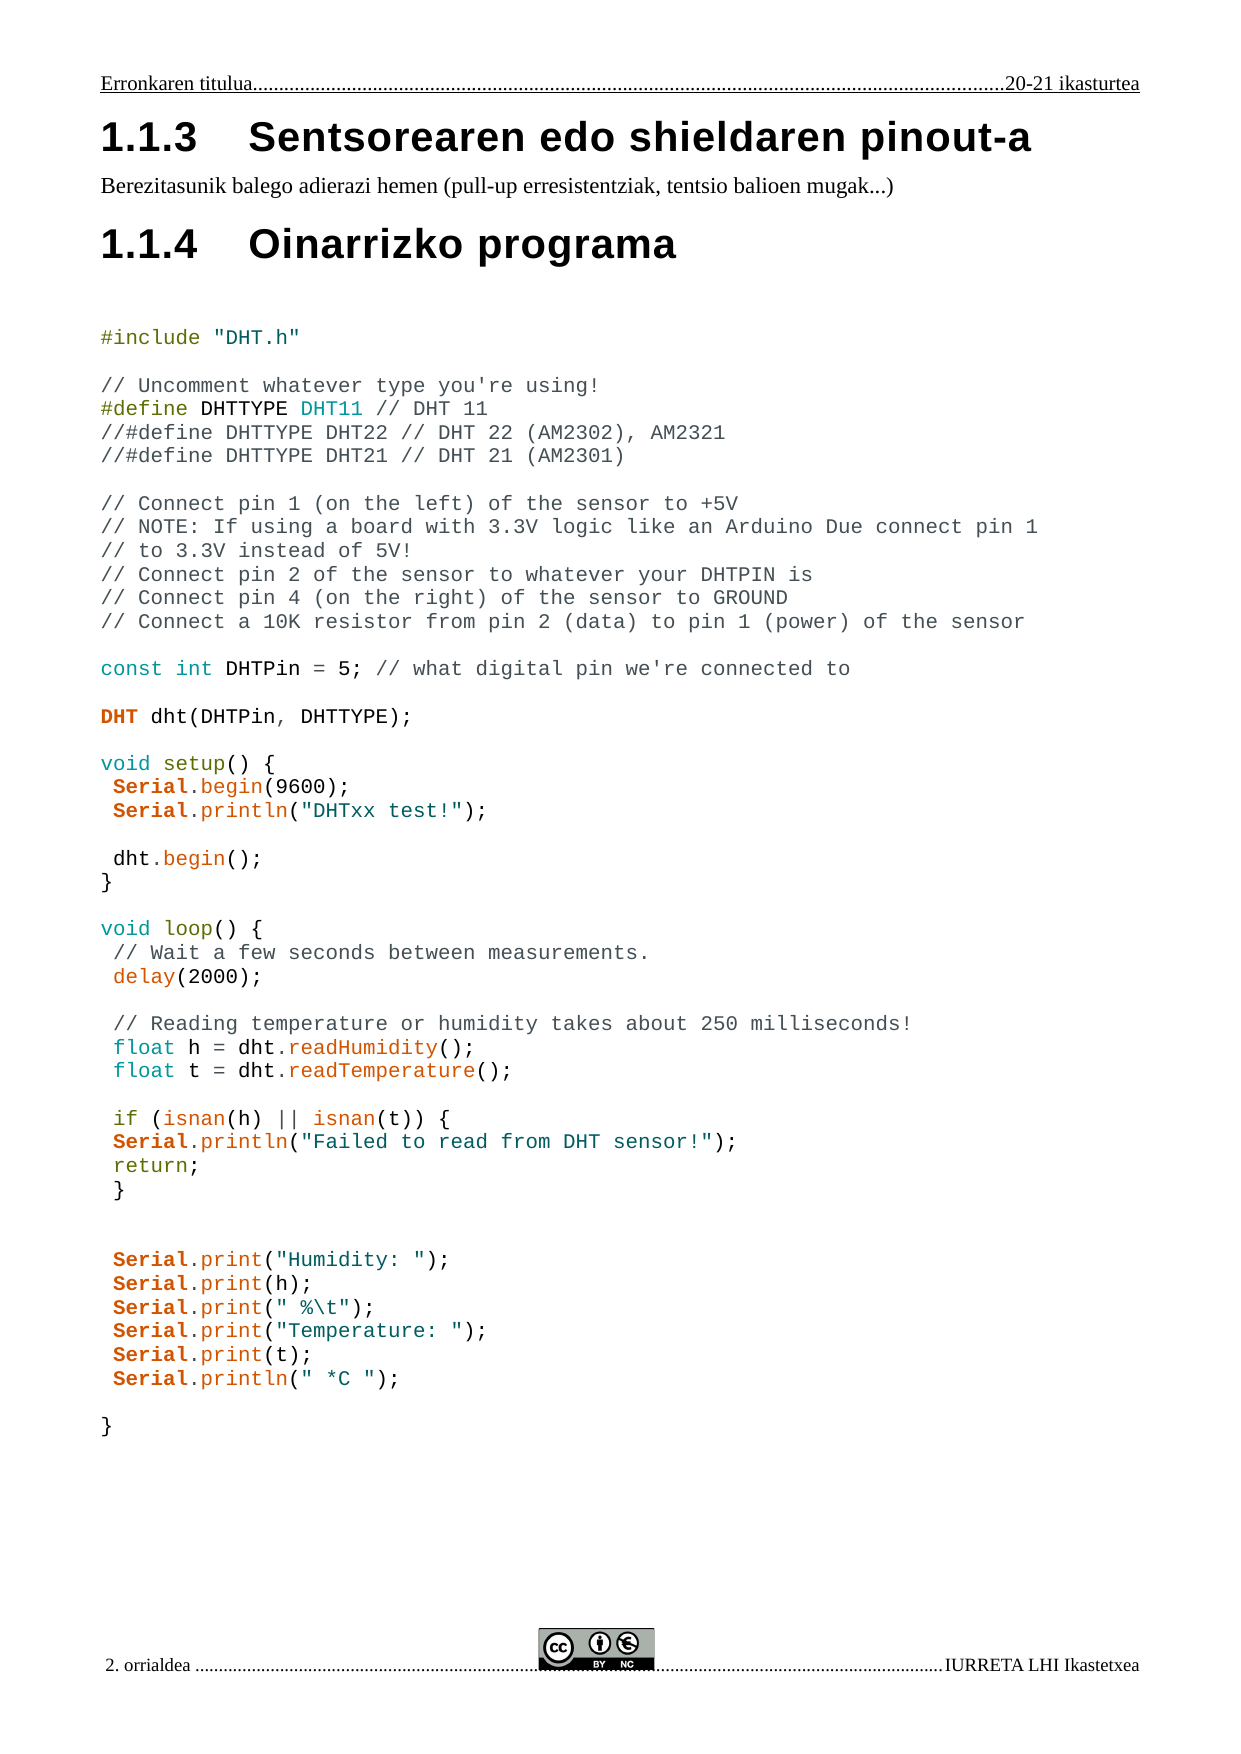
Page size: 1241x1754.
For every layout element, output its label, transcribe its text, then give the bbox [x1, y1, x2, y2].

text Serial.print(t); [100, 1344, 1140, 1368]
text //#define DHTTYPE DHT22 // DHT 22 (AM2302), AM2321 [100, 422, 1140, 446]
text } [100, 871, 1140, 895]
text // Connect pin 1 (on the left) of the sensor to +5V [100, 493, 1140, 516]
text // Wait a few seconds between measurements. [100, 942, 1140, 966]
subtitle Sentsorearen edo shieldaren pinout-a [100, 112, 1140, 160]
subtitle Oinarrizko programa [100, 220, 1140, 268]
text Serial.println("Failed to read from DHT sensor!"); [100, 1131, 1140, 1155]
text Serial.println(" *C "); [100, 1368, 1140, 1391]
text Serial.print(h); [100, 1273, 1140, 1297]
text dht.begin(); [100, 847, 1140, 871]
text Serial.print("Temperature: "); [100, 1320, 1140, 1344]
text const int DHTPin = 5; // what digital pin we're connected to [100, 658, 1140, 682]
text Serial.println("DHTxx test!"); [100, 800, 1140, 824]
text // Uncomment whatever type you're using! [100, 374, 1140, 398]
picture [538, 1628, 655, 1670]
text DHT dht(DHTPin, DHTTYPE); [100, 706, 1140, 729]
text Berezitasunik balego adierazi hemen (pull-up erresistentziak, tentsio balioen mugak...) [100, 172, 1140, 198]
text void loop() { [100, 918, 1140, 942]
text void setup() { [100, 753, 1140, 777]
text // Connect pin 2 of the sensor to whatever your DHTPIN is [100, 564, 1140, 587]
text // Connect a 10K resistor from pin 2 (data) to pin 1 (power) of the sensor [100, 611, 1140, 635]
text float t = dht.readTemperature(); [100, 1060, 1140, 1084]
text // to 3.3V instead of 5V! [100, 540, 1140, 564]
text #include "DHT.h" [100, 327, 1140, 351]
text float h = dht.readHumidity(); [100, 1037, 1140, 1060]
text Serial.print("Humidity: "); [100, 1249, 1140, 1273]
text } [100, 1178, 1140, 1202]
text return; [100, 1155, 1140, 1178]
text } [100, 1415, 1140, 1439]
text // NOTE: If using a board with 3.3V logic like an Arduino Due connect pin 1 [100, 516, 1140, 540]
text Serial.print(" %\t"); [100, 1297, 1140, 1320]
text // Connect pin 4 (on the right) of the sensor to GROUND [100, 587, 1140, 611]
text // Reading temperature or humidity takes about 250 milliseconds! [100, 1013, 1140, 1037]
text if (isnan(h) || isnan(t)) { [100, 1108, 1140, 1131]
text Serial.begin(9600); [100, 777, 1140, 800]
text //#define DHTTYPE DHT21 // DHT 21 (AM2301) [100, 446, 1140, 469]
text delay(2000); [100, 966, 1140, 989]
text #define DHTTYPE DHT11 // DHT 11 [100, 398, 1140, 422]
